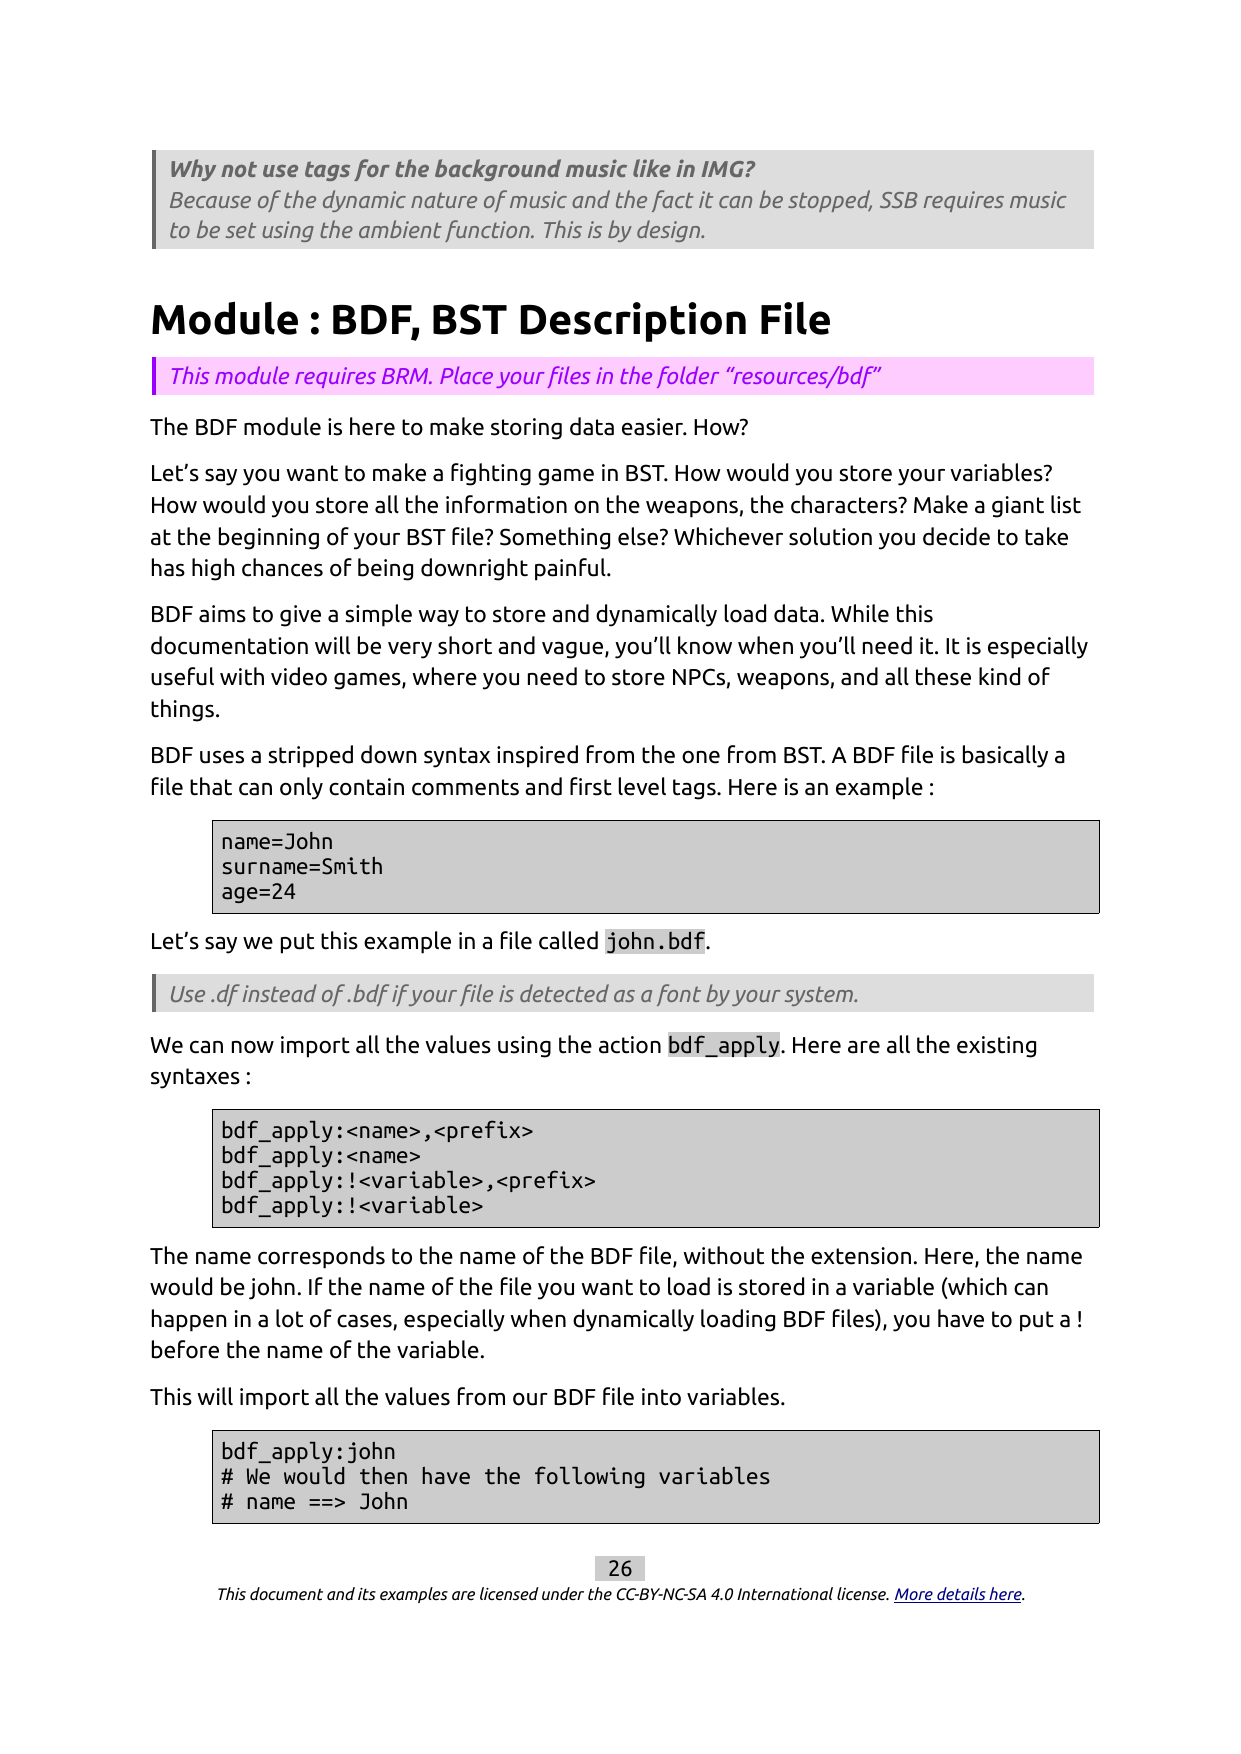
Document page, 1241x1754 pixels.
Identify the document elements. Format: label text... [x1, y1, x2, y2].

text # We would then have the following variables [213, 1455, 1099, 1480]
text age=24 [213, 870, 1099, 913]
text name=John [213, 821, 1099, 845]
text # name ==> John [213, 1480, 1099, 1523]
text bdf_apply:<name> [213, 1134, 1099, 1159]
text bdf_apply:john [213, 1431, 1099, 1455]
text surname=Smith [213, 845, 1099, 870]
text Use .df instead of .bdf if your file is detected as a font by your system. [156, 974, 1090, 1012]
text Why not use tags for the background music like in IMG? Because of the dynamic nature of music and the fact it can be stopped, SSB requires music to be set using the ambient function. This is by design. [156, 150, 1090, 249]
text This module requires BRM. Place your files in the folder “resources/bdf” [156, 357, 1090, 395]
subtitle Module : BDF, BST Description File [150, 294, 1090, 342]
text bdf_apply:!<variable> [213, 1184, 1099, 1227]
text bdf_apply:!<variable>,<prefix> [213, 1159, 1099, 1184]
text This will import all the values from our BDF file into variables. [150, 1383, 1090, 1409]
text We can now import all the values using the action bdf_apply. Here are all the existing syntaxes : [150, 1031, 1090, 1089]
text Let’s say you want to make a fighting game in BST. How would you store your variables? How would you store all the information on the weapons, the characters? Make a giant list at the beginning of your BST file? Something else? Whichever solution you decide to take has high chances of being downright painful. [150, 460, 1090, 581]
text The BDF module is here to make storing data easier. How? [150, 414, 1090, 440]
text BDF uses a stripped down syntax inspired from the one from BST. A BDF file is basically a file that can only contain comments and first level tags. Here is an example : [150, 742, 1090, 799]
text BDF aims to give a simple way to store and dynamically load data. While this documentation will be very short and vague, you’ll know when you’ll need it. It is especially useful with video games, where you need to store NPCs, weapons, and all these kind of things. [150, 601, 1090, 722]
text Let’s say we put this example in a file called john.bdf. [150, 928, 1090, 954]
text The name corresponds to the name of the BDF file, without the extension. Here, the name would be john. If the name of the file you want to load is stored in a variable (which can happen in a lot of cases, especially when dynamically loading BDF files), you have to put a ! before the name of the variable. [150, 1242, 1090, 1363]
text bdf_apply:<name>,<prefix> [213, 1110, 1099, 1134]
